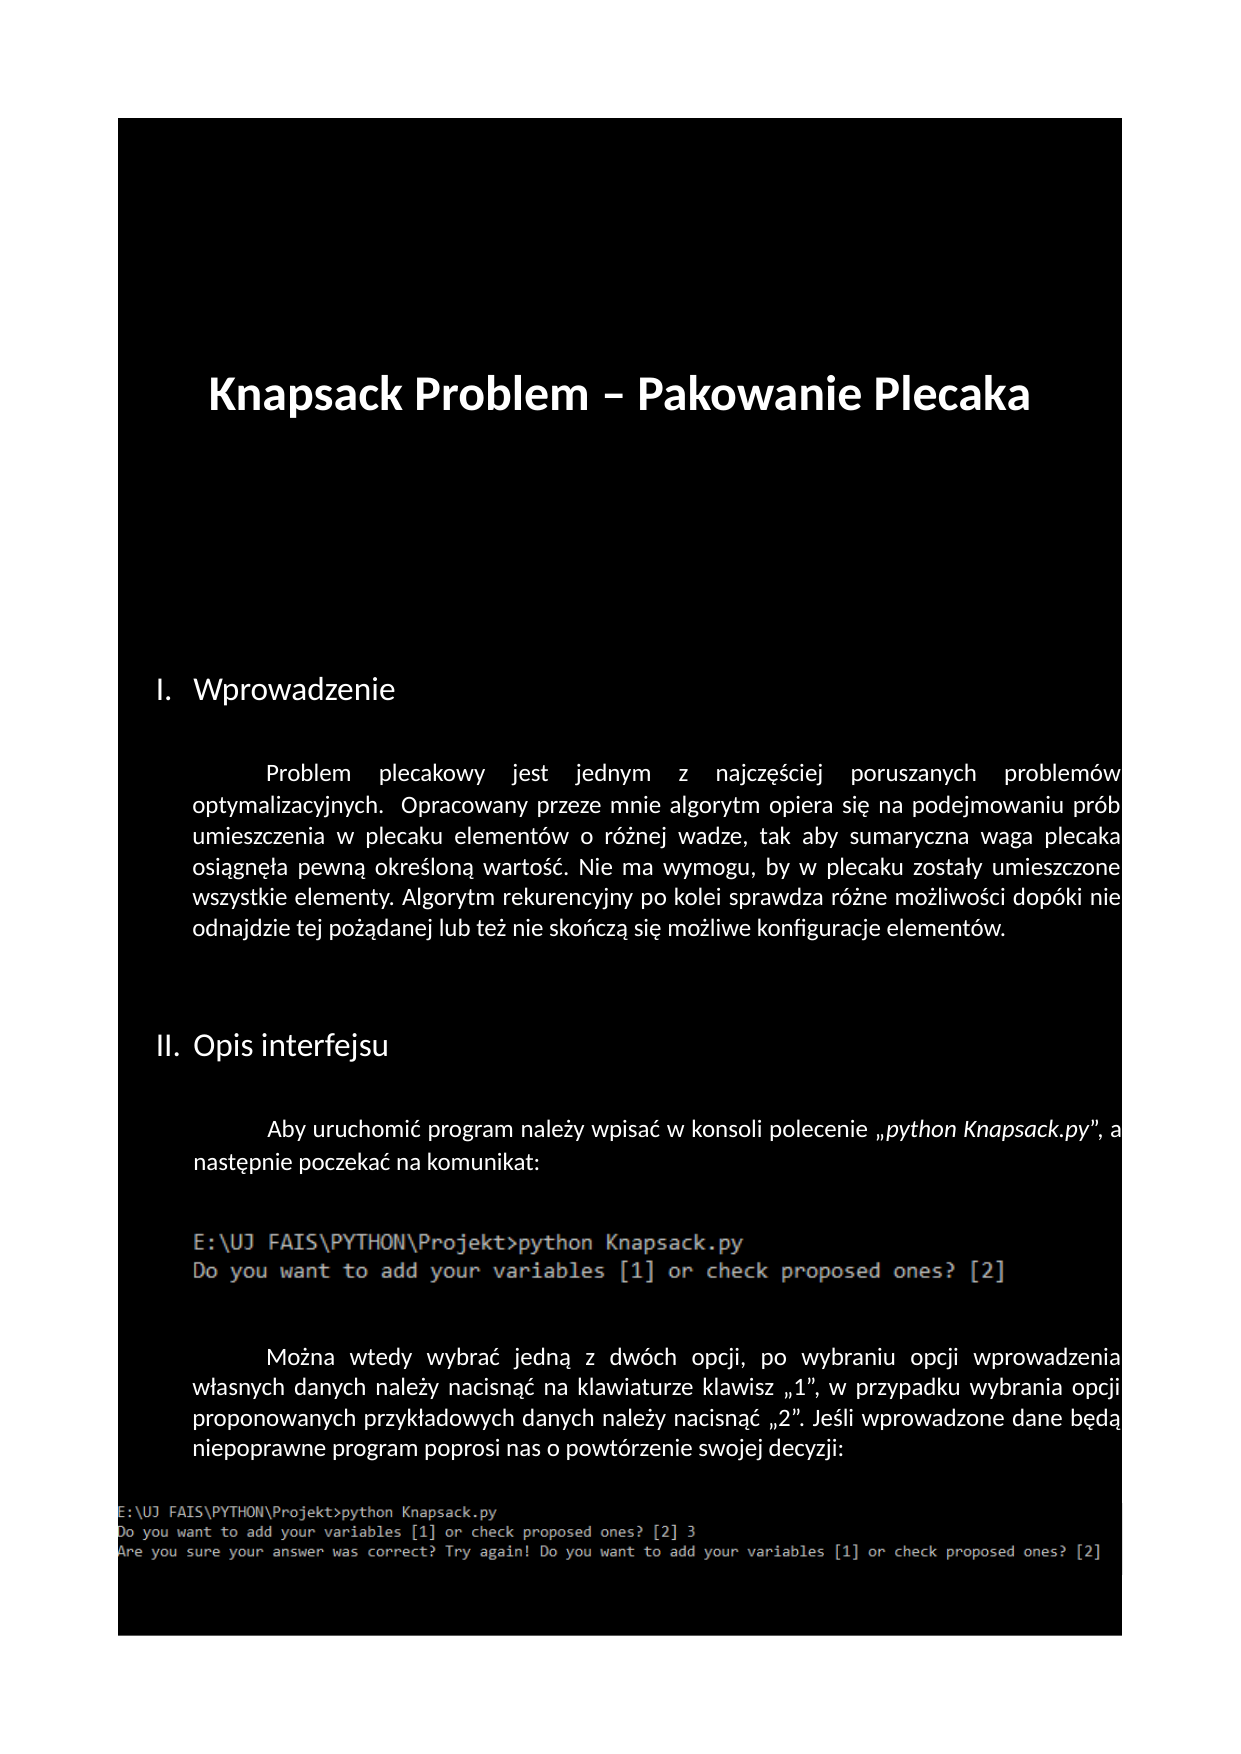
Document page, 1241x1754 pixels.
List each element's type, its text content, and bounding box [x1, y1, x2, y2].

text Knapsack Problem – Pakowanie Plecaka [118, 362, 1122, 423]
picture [193, 1217, 1047, 1300]
picture [118, 1503, 1123, 1575]
list Opis interfejsu [156, 1024, 1122, 1064]
list Wprowadzenie [156, 667, 1122, 708]
list Aby uruchomić program należy wpisać w konsoli polecenie „python Knapsack.py”, a następnie poczekać na komunikat: [156, 1105, 1122, 1176]
text Można wtedy wybrać jedną z dwóch opcji, po wybraniu opcji wprowadzenia własnych danych należy nacisnąć na klawiaturze klawisz „1”, w przypadku wybrania opcji proponowanych przykładowych danych należy nacisnąć „2”. Jeśli wprowadzone dane będą niepoprawne program poprosi nas o powtórzenie swojej decyzji: [192, 1341, 1122, 1463]
text Problem plecakowy jest jednym z najczęściej poruszanych problemów optymalizacyjnych. Opracowany przeze mnie algorytm opiera się na podejmowaniu prób umieszczenia w plecaku elementów o różnej wadze, tak aby sumaryczna waga plecaka osiągnęła pewną określoną wartość. Nie ma wymogu, by w plecaku zostały umieszczone wszystkie elementy. Algorytm rekurencyjny po kolei sprawdza różne możliwości dopóki nie odnajdzie tej pożądanej lub też nie skończą się możliwe konfiguracje elementów. [192, 749, 1122, 942]
